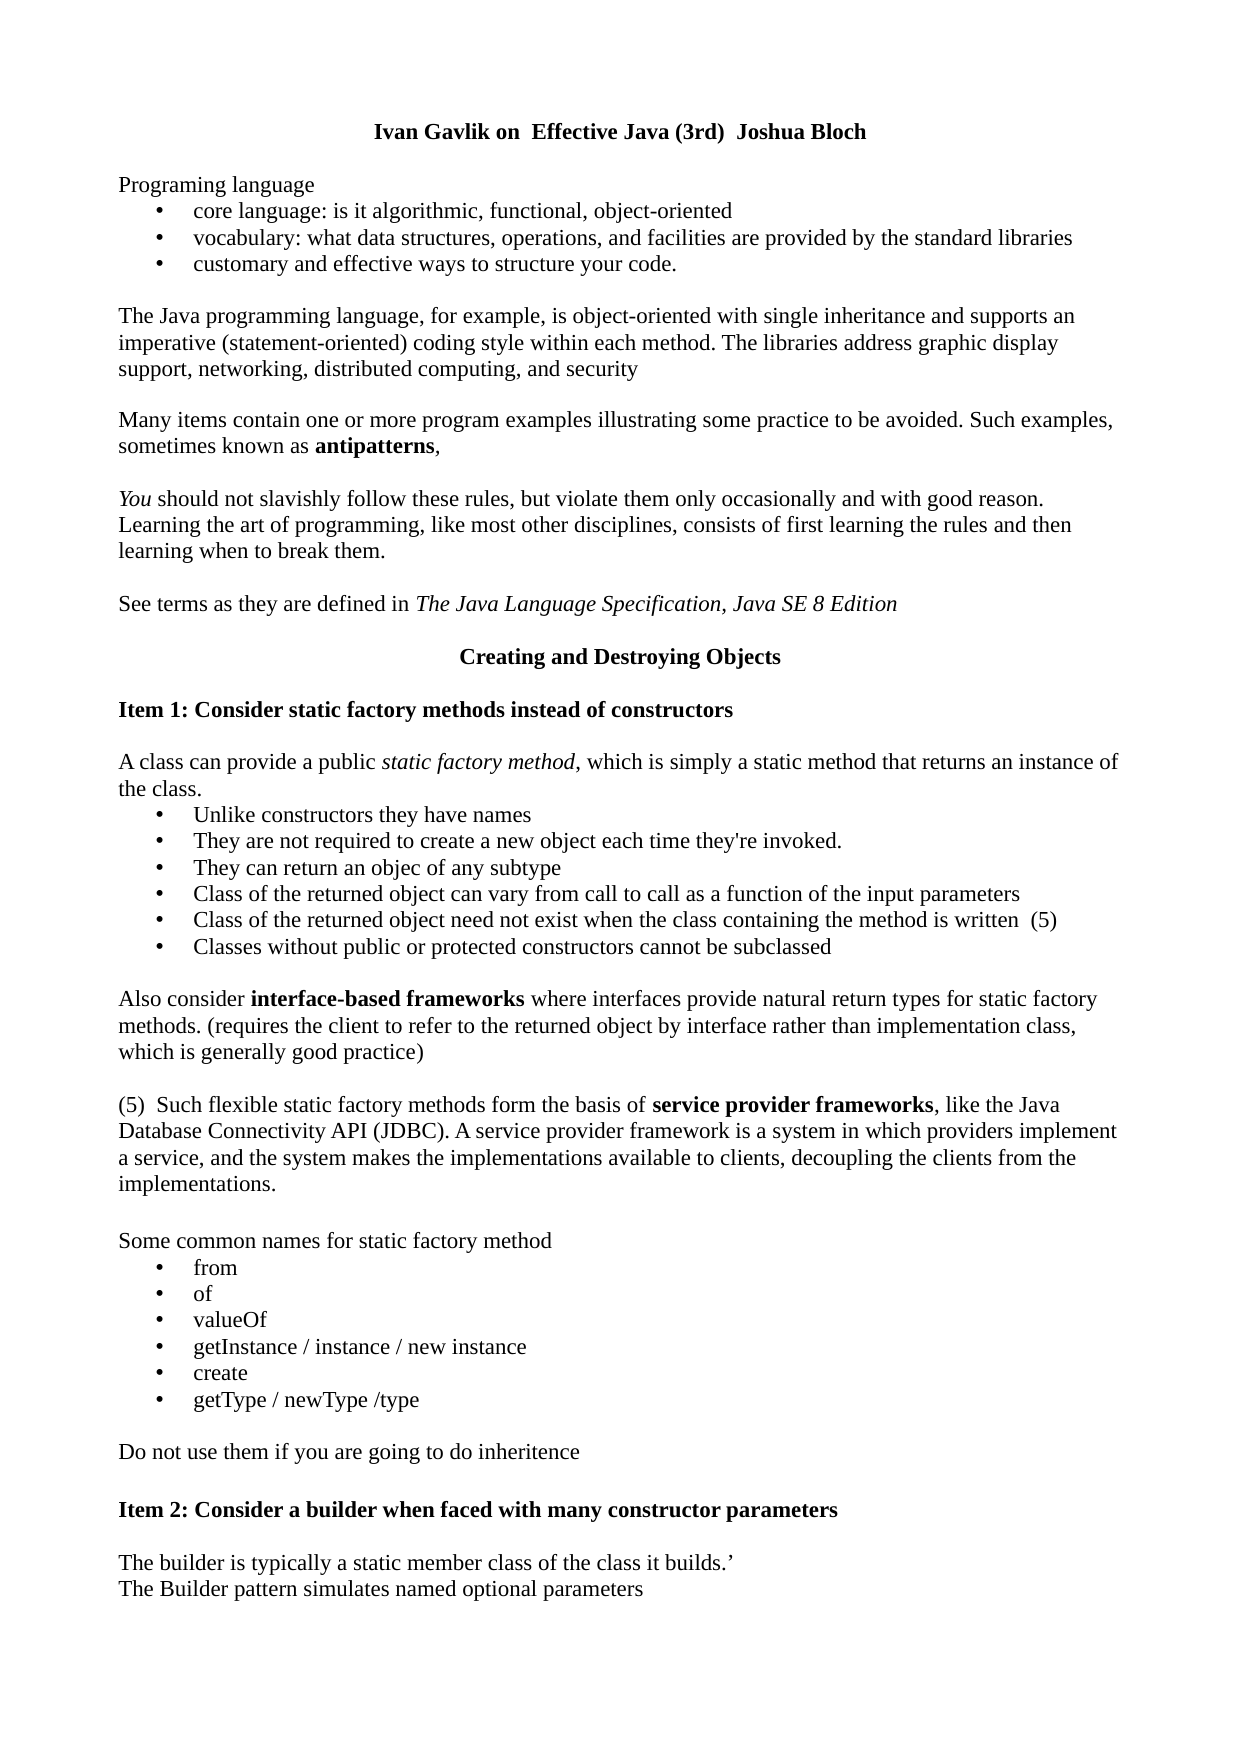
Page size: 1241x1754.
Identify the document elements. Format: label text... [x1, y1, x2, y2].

text The Java programming language, for example, is object-oriented with single inheritance and supports an imperative (statement-oriented) coding style within each method. The libraries address graphic display support, networking, distributed computing, and security [118, 303, 1122, 382]
text (5) Such flexible static factory methods form the basis of service provider frameworks, like the Java [118, 1091, 1122, 1117]
text The builder is typically a static member class of the class it builds.’ [118, 1548, 1122, 1575]
text See terms as they are defined in The Java Language Specification, Java SE 8 Edition [118, 590, 1122, 617]
text Some common names for static factory method [118, 1227, 1122, 1254]
list They are not required to create a new object each time they're invoked. [156, 827, 1122, 854]
text A class can provide a public static factory method, which is simply a static method that returns an instance of the class. [118, 748, 1122, 801]
list Class of the returned object can vary from call to call as a function of the input parameters [156, 880, 1122, 906]
list Classes without public or protected constructors cannot be subclassed [156, 933, 1122, 959]
list vocabulary: what data structures, operations, and facilities are provided by the standard libraries [156, 223, 1122, 250]
list They can return an objec of any subtype [156, 854, 1122, 880]
text Many items contain one or more program examples illustrating some practice to be avoided. Such examples, sometimes known as antipatterns, [118, 406, 1122, 458]
list getType / newType /type [156, 1386, 1122, 1412]
list getInstance / instance / new instance [156, 1333, 1122, 1359]
list create [156, 1359, 1122, 1386]
list customary and effective ways to structure your code. [156, 250, 1122, 276]
text Programing language [118, 171, 1122, 197]
list Unlike constructors they have names [156, 801, 1122, 827]
text Database Connectivity API (JDBC). A service provider framework is a system in which providers implement a service, and the system makes the implementations available to clients, decoupling the clients from the implementations. [118, 1117, 1122, 1196]
text The Builder pattern simulates named optional parameters [118, 1575, 1122, 1601]
list core language: is it algorithmic, functional, object-oriented [156, 197, 1122, 223]
list of [156, 1280, 1122, 1307]
list Class of the returned object need not exist when the class containing the method is written (5) [156, 906, 1122, 933]
text Do not use them if you are going to do inheritence [118, 1438, 1122, 1465]
text Also consider interface-based frameworks where interfaces provide natural return types for static factory methods. (requires the client to refer to the returned object by interface rather than implementation class, which is generally good practice) [118, 986, 1122, 1064]
list from [156, 1254, 1122, 1280]
list valueOf [156, 1307, 1122, 1333]
text Ivan Gavlik on Effective Java (3rd) Joshua Bloch [118, 118, 1122, 144]
text Creating and Destroying Objects [118, 643, 1122, 669]
text Item 1: Consider static factory methods instead of constructors [118, 696, 1122, 722]
text You should not slavishly follow these rules, but violate them only occasionally and with good reason. Learning the art of programming, like most other disciplines, consists of first learning the rules and then learning when to break them. [118, 485, 1122, 564]
text Item 2: Consider a builder when faced with many constructor parameters [118, 1496, 1122, 1522]
